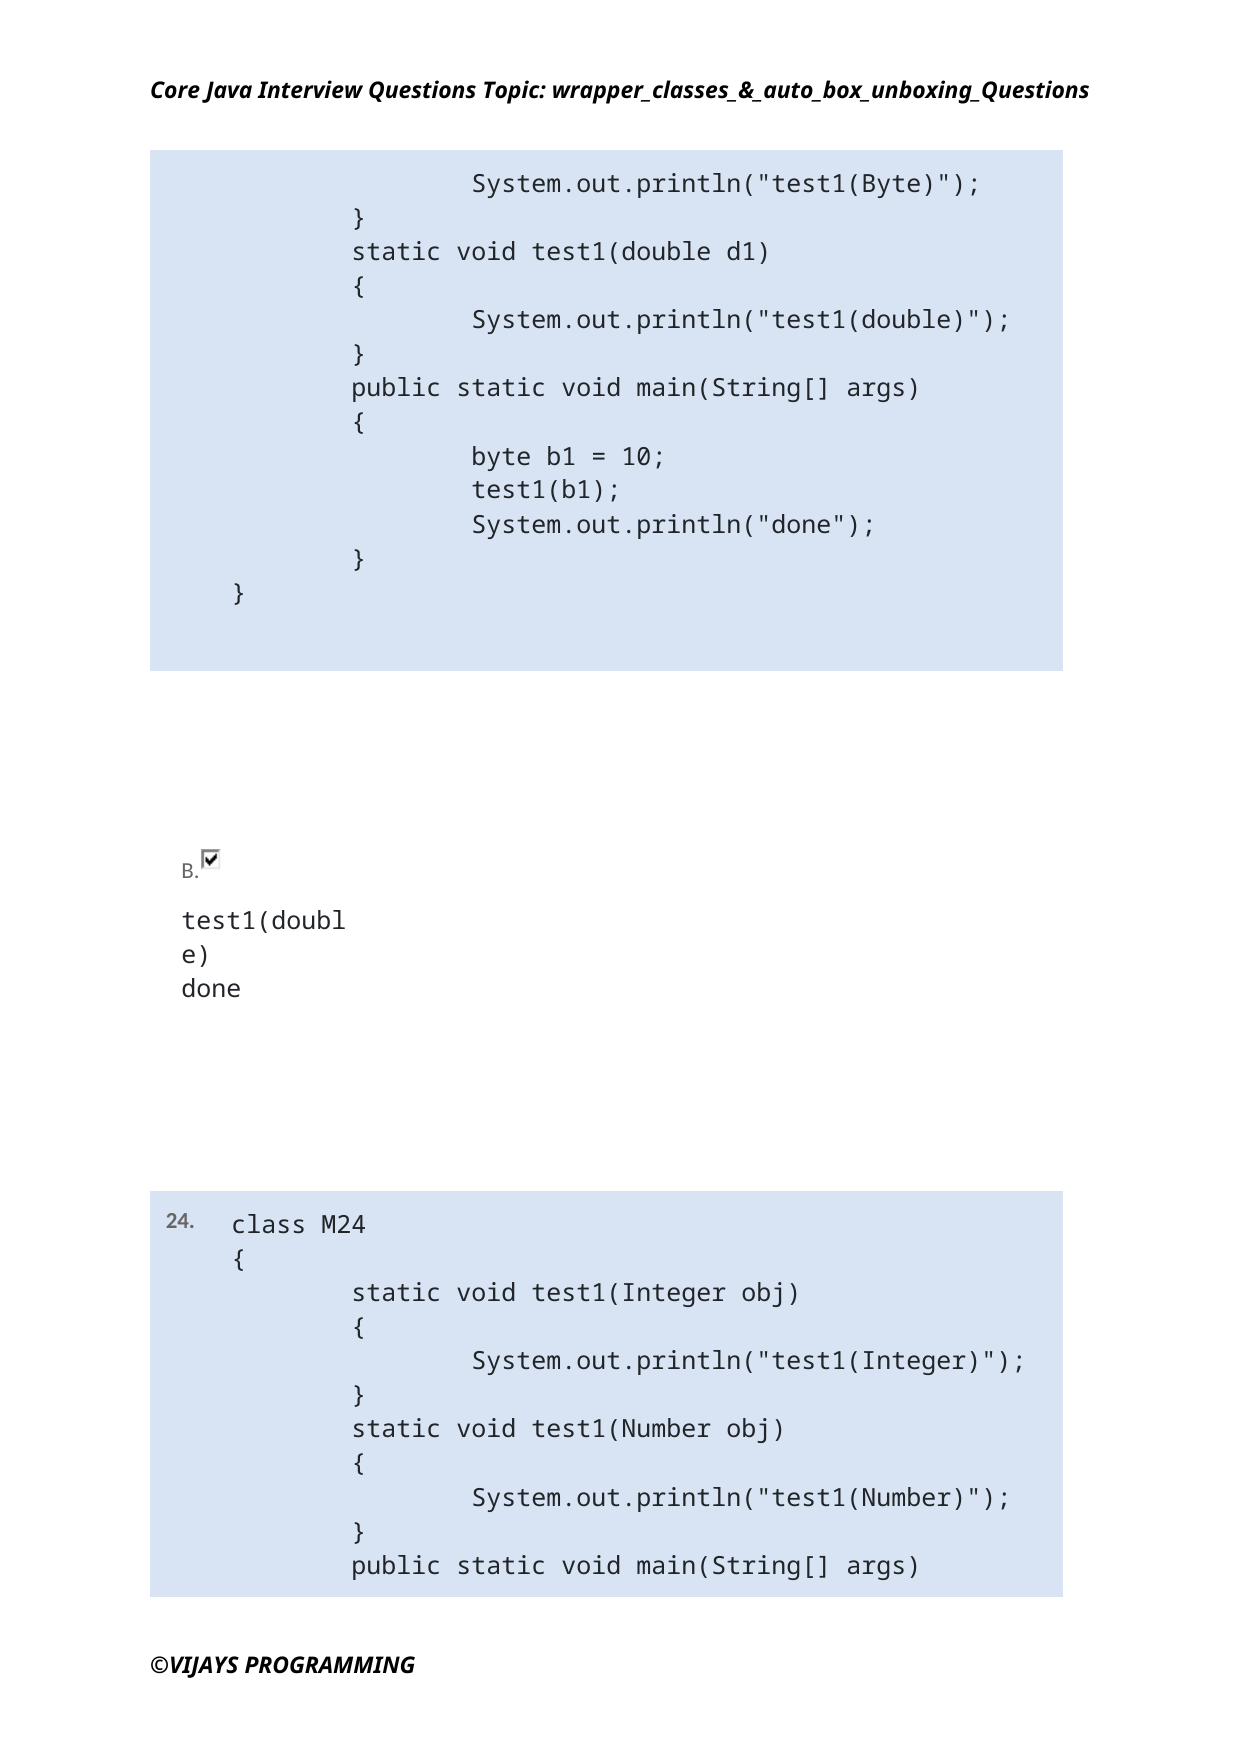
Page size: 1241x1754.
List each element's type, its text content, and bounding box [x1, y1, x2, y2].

table_header B. test1(double) done [181, 842, 360, 1107]
table_header [1063, 150, 1090, 671]
table_cell [150, 671, 1090, 1191]
table_cell class M24 { static void test1(Integer obj) { System.out.println("test1(Integer)"); } static void test1(Number obj) { System.out.println("test1(Number)"); } public static void main(String[] args) [216, 1191, 1063, 1597]
table_cell 24. [150, 1191, 216, 1597]
table_header [181, 686, 374, 842]
table_header [150, 150, 216, 671]
table_header System.out.println("test1(Byte)"); } static void test1(double d1) { System.out.println("test1(double)"); } public static void main(String[] args) { byte b1 = 10; test1(b1); System.out.println("done"); } } [216, 150, 1063, 671]
table_header [181, 1107, 442, 1175]
table_cell [1063, 1191, 1090, 1597]
